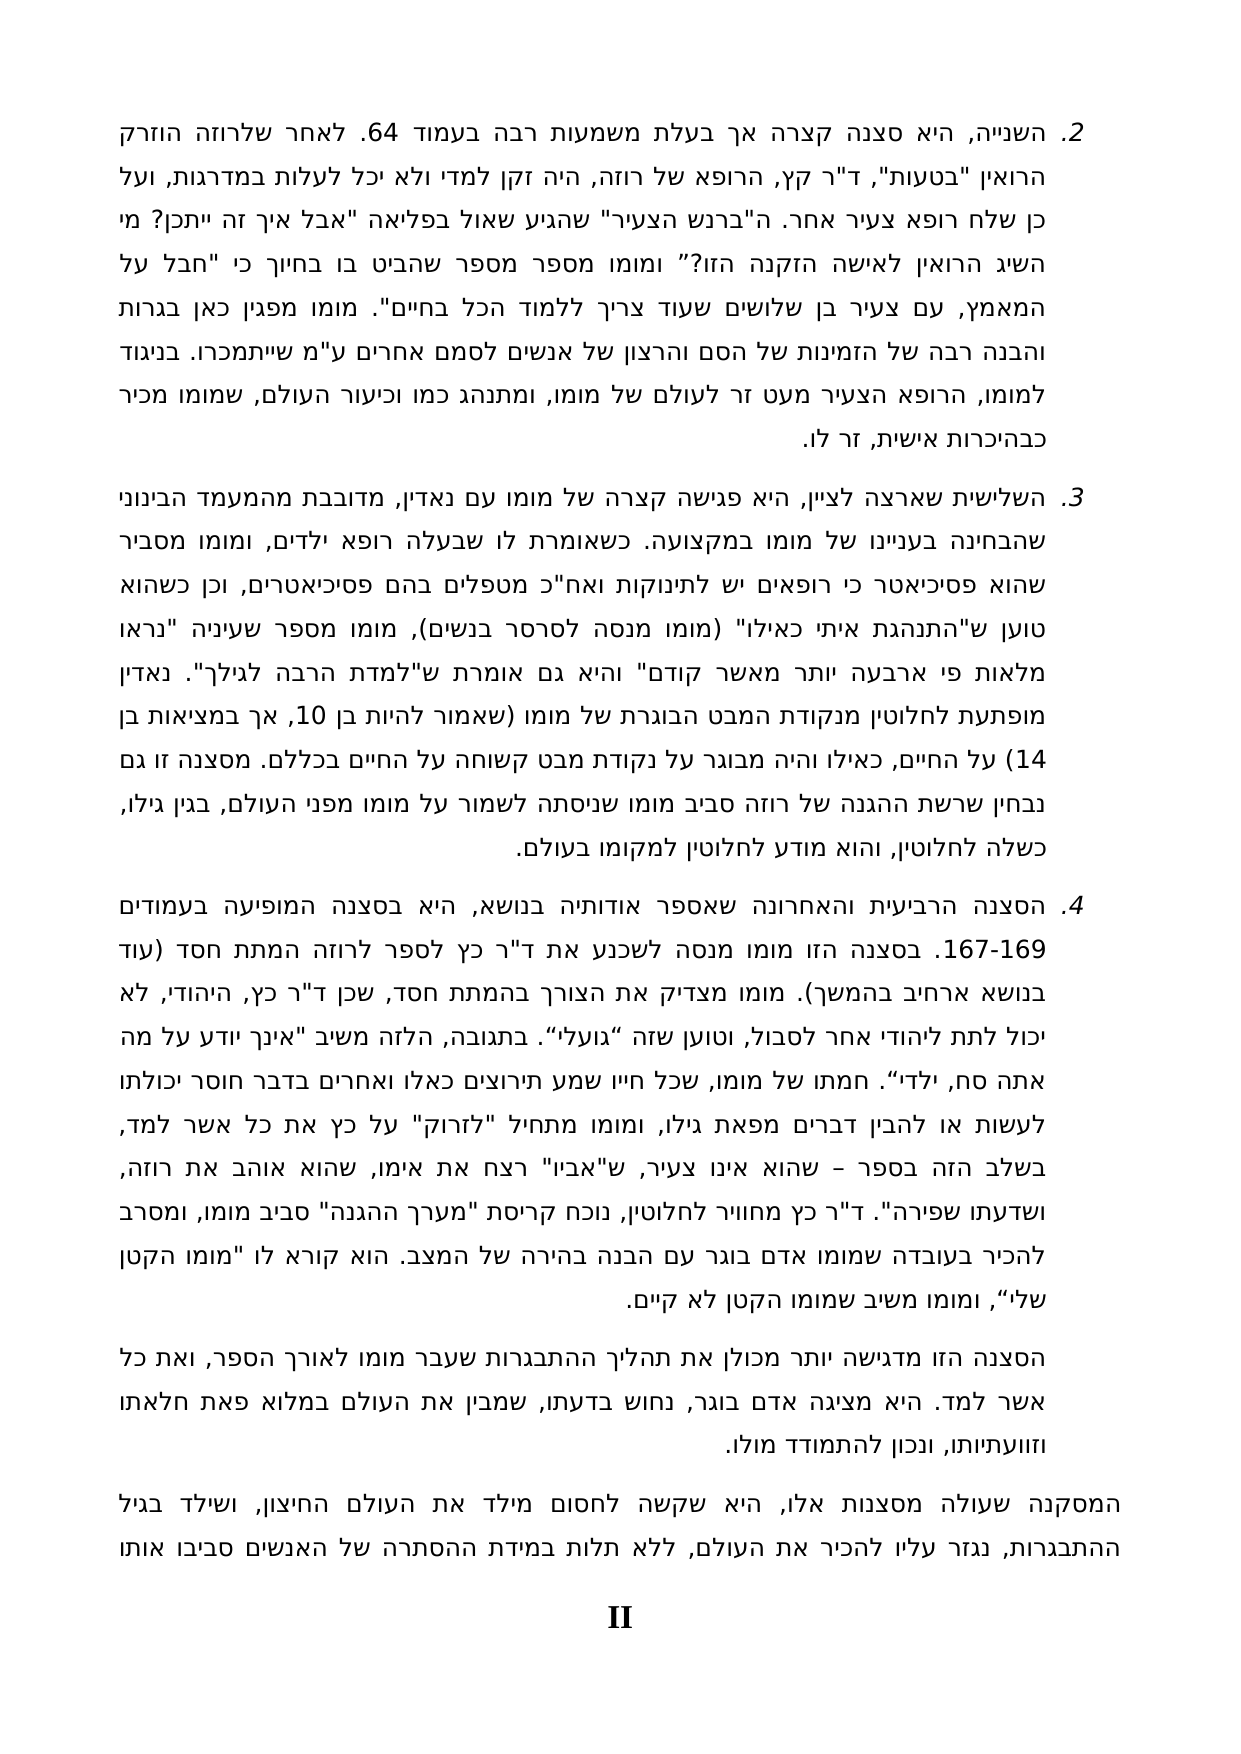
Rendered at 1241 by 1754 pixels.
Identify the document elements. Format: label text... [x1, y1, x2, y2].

text המסקנה שעולה מסצנות אלו, היא שקשה לחסום מילד את העולם החיצון, ושילד בגיל ההתבגרות, נגזר עליו להכיר את העולם, ללא תלות במידת ההסתרה של האנשים סביבו אותו [118, 1489, 1122, 1562]
list השנייה, היא סצנה קצרה אך בעלת משמעות רבה בעמוד 64. לאחר שלרוזה הוזרק הרואין "בטעות", ד"ר קץ, הרופא של רוזה, היה זקן למדי ולא יכל לעלות במדרגות, ועל כן שלח רופא צעיר אחר. ה"ברנש הצעיר" שהגיע שאול בפליאה "אבל איך זה ייתכן? מי השיג הרואין לאישה הזקנה הזו?” ומומו מספר מספר שהביט בו בחיוך כי "חבל על המאמץ, עם צעיר בן שלושים שעוד צריך ללמוד הכל בחיים". מומו מפגין כאן בגרות והבנה רבה של הזמינות של הסם והרצון של אנשים לסמם אחרים ע"מ שייתמכרו. בניגוד למומו, הרופא הצעיר מעט זר לעולם של מומו, ומתנהג כמו וכיעור העולם, שמומו מכיר כבהיכרות אישית, זר לו. [118, 118, 1084, 453]
list הסצנה הזו מדגישה יותר מכולן את תהליך ההתבגרות שעבר מומו לאורך הספר, ואת כל אשר למד. היא מציגה אדם בוגר, נחוש בדעתו, שמבין את העולם במלוא פאת חלאתו וזוועתיותו, ונכון להתמודד מולו. [118, 1343, 1084, 1460]
list השלישית שארצה לציין, היא פגישה קצרה של מומו עם נאדין, מדובבת מהמעמד הבינוני שהבחינה בעניינו של מומו במקצועה. כשאומרת לו שבעלה רופא ילדים, ומומו מסביר שהוא פסיכיאטר כי רופאים יש לתינוקות ואח"כ מטפלים בהם פסיכיאטרים, וכן כשהוא טוען ש"התנהגת איתי כאילו" (מומו מנסה לסרסר בנשים), מומו מספר שעיניה "נראו מלאות פי ארבעה יותר מאשר קודם" והיא גם אומרת ש"למדת הרבה לגילך". נאדין מופתעת לחלוטין מנקודת המבט הבוגרת של מומו (שאמור להיות בן 10, אך במציאות בן 14) על החיים, כאילו והיה מבוגר על נקודת מבט קשוחה על החיים בכללם. מסצנה זו גם נבחין שרשת ההגנה של רוזה סביב מומו שניסתה לשמור על מומו מפני העולם, בגין גילו, כשלה לחלוטין, והוא מודע לחלוטין למקומו בעולם. [118, 483, 1084, 862]
list הסצנה הרביעית והאחרונה שאספר אודותיה בנושא, היא בסצנה המופיעה בעמודים 167-169. בסצנה הזו מומו מנסה לשכנע את ד"ר כץ לספר לרוזה המתת חסד (עוד בנושא ארחיב בהמשך). מומו מצדיק את הצורך בהמתת חסד, שכן ד"ר כץ, היהודי, לא יכול לתת ליהודי אחר לסבול, וטוען שזה “גועלי“. בתגובה, הלזה משיב "אינך יודע על מה אתה סח, ילדי“. חמתו של מומו, שכל חייו שמע תירוצים כאלו ואחרים בדבר חוסר יכולתו לעשות או להבין דברים מפאת גילו, ומומו מתחיל "לזרוק" על כץ את כל אשר למד, בשלב הזה בספר – שהוא אינו צעיר, ש"אביו" רצח את אימו, שהוא אוהב את רוזה, ושדעתו שפירה". ד"ר כץ מחוויר לחלוטין, נוכח קריסת "מערך ההגנה" סביב מומו, ומסרב להכיר בעובדה שמומו אדם בוגר עם הבנה בהירה של המצב. הוא קורא לו "מומו הקטן שלי“, ומומו משיב שמומו הקטן לא קיים. [118, 891, 1084, 1314]
